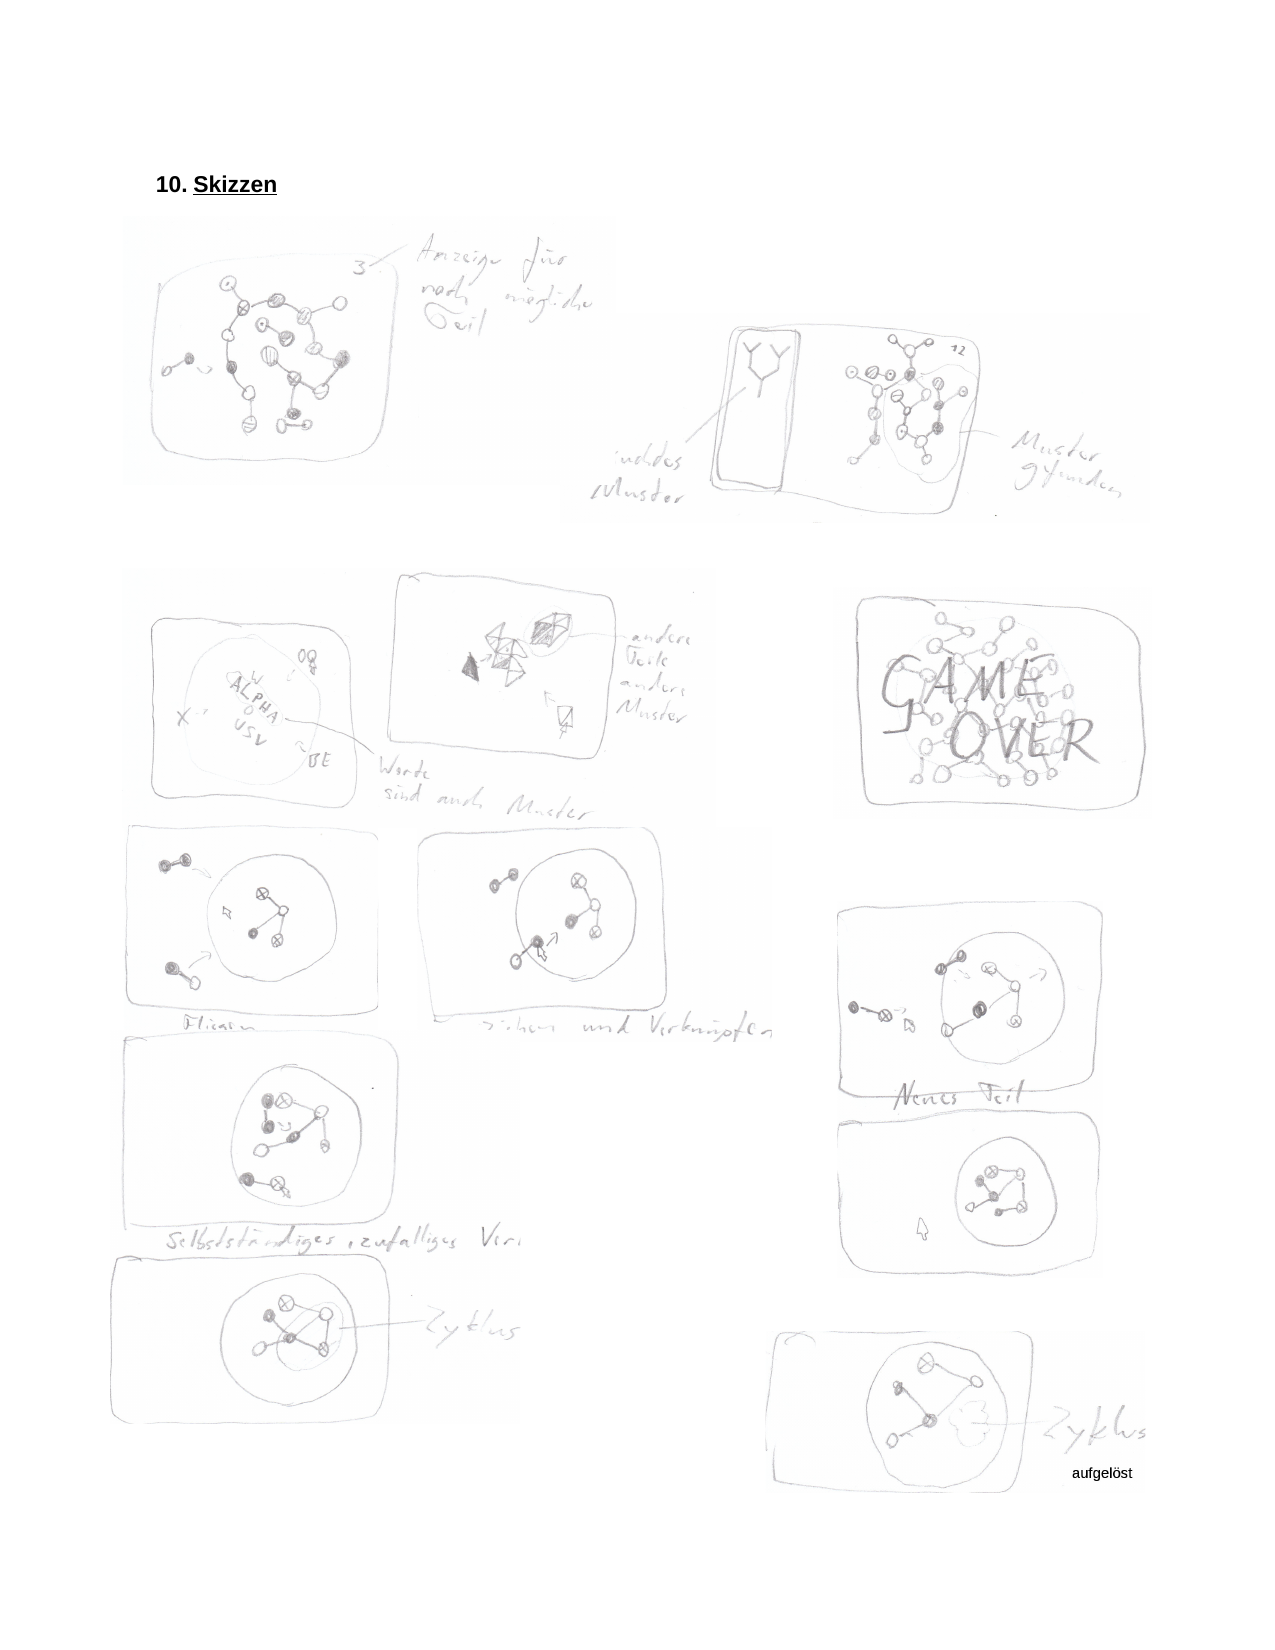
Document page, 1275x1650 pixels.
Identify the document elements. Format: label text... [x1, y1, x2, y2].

picture [122, 216, 1150, 523]
picture [765, 1331, 1146, 1493]
picture [832, 587, 1153, 819]
list Skizzen [156, 171, 1157, 197]
picture [110, 568, 772, 1424]
picture [837, 901, 1103, 1278]
